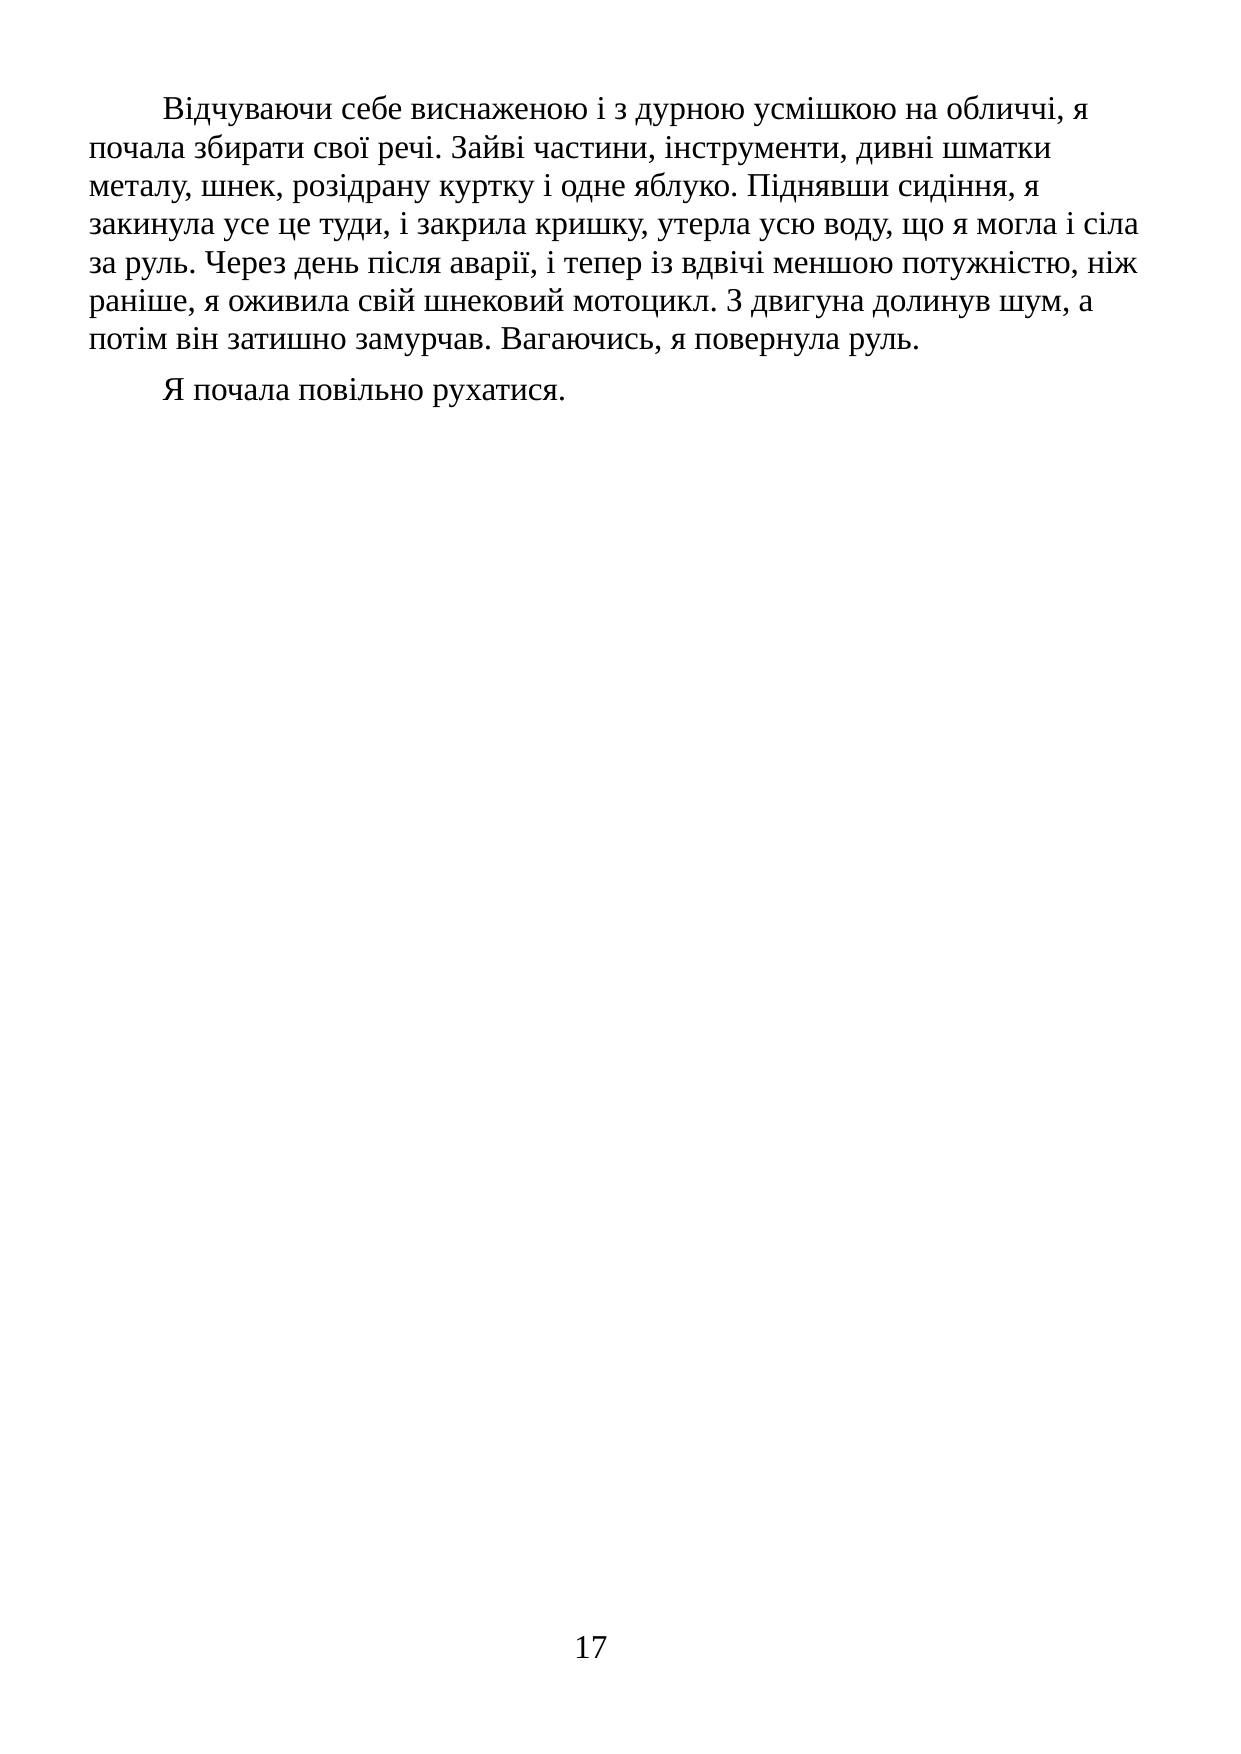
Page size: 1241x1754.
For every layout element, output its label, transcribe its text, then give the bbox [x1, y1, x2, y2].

text Відчуваючи себе виснаженою і з дурною усмішкою на обличчі, я почала збирати свої речі. Зайві частини, інструменти, дивні шматки металу, шнек, розідрану куртку і одне яблуко. Піднявши сидіння, я закинула усе це туди, і закрила кришку, утерла усю воду, що я могла і сіла за руль. Через день після аварії, і тепер із вдвічі меншою потужністю, ніж раніше, я оживила свій шнековий мотоцикл. З двигуна долинув шум, а потім він затишно замурчав. Вагаючись, я повернула руль. [88, 88, 1152, 357]
text Я почала повільно рухатися. [88, 369, 1152, 407]
